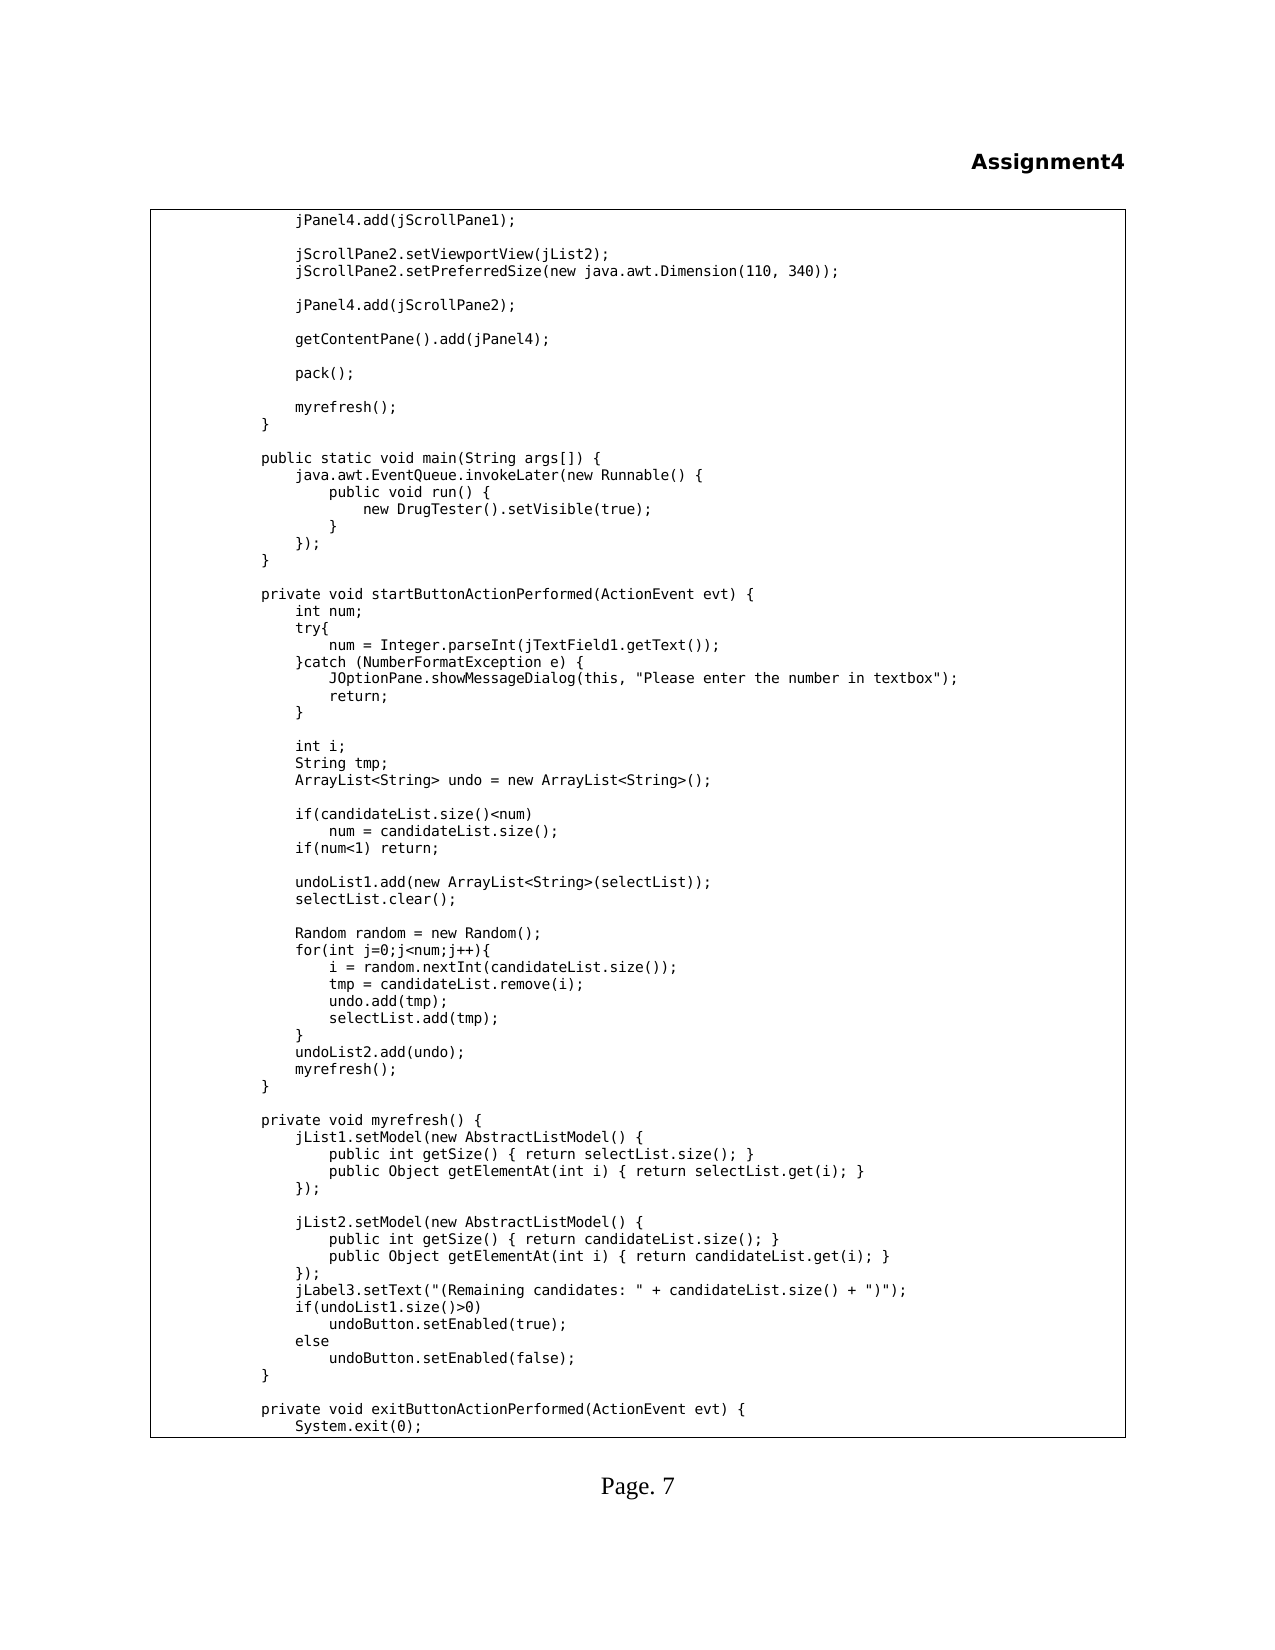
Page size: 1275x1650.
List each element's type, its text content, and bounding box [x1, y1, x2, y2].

text jPanel4.add(jScrollPane1); [151, 210, 1125, 229]
text public int getSize() { return selectList.size(); } [151, 1143, 1125, 1160]
text }); [151, 1177, 1125, 1197]
text num = Integer.parseInt(jTextField1.getText()); [151, 633, 1125, 650]
text if(candidateList.size()<num) [151, 803, 1125, 820]
text private void myrefresh() { [151, 1109, 1125, 1126]
text public int getSize() { return candidateList.size(); } [151, 1228, 1125, 1245]
text if(num<1) return; [151, 837, 1125, 857]
text String tmp; [151, 752, 1125, 769]
text private void startButtonActionPerformed(ActionEvent evt) { [151, 582, 1125, 599]
text Random random = new Random(); [151, 922, 1125, 939]
text }); [151, 532, 1125, 548]
text }); [151, 1262, 1125, 1279]
text myrefresh(); [151, 396, 1125, 413]
text selectList.clear(); [151, 888, 1125, 908]
text new DrugTester().setVisible(true); [151, 498, 1125, 514]
text selectList.add(tmp); [151, 1007, 1125, 1024]
text } [151, 413, 1125, 433]
text } [151, 548, 1125, 568]
text jScrollPane2.setViewportView(jList2); [151, 243, 1125, 260]
text tmp = candidateList.remove(i); [151, 973, 1125, 990]
text jPanel4.add(jScrollPane2); [151, 294, 1125, 314]
text for(int j=0;j<num;j++){ [151, 939, 1125, 956]
text undoList2.add(undo); [151, 1041, 1125, 1058]
text pack(); [151, 362, 1125, 382]
text } [151, 1024, 1125, 1041]
text num = candidateList.size(); [151, 820, 1125, 837]
text }catch (NumberFormatException e) { [151, 650, 1125, 667]
text if(undoList1.size()>0) [151, 1296, 1125, 1313]
text } [151, 1363, 1125, 1383]
text java.awt.EventQueue.invokeLater(new Runnable() { [151, 464, 1125, 481]
text public Object getElementAt(int i) { return candidateList.get(i); } [151, 1245, 1125, 1262]
text } [151, 514, 1125, 532]
text try{ [151, 616, 1125, 633]
text private void exitButtonActionPerformed(ActionEvent evt) { [151, 1397, 1125, 1414]
text } [151, 1075, 1125, 1095]
text public Object getElementAt(int i) { return selectList.get(i); } [151, 1160, 1125, 1177]
text undoList1.add(new ArrayList<String>(selectList)); [151, 871, 1125, 888]
text getContentPane().add(jPanel4); [151, 328, 1125, 348]
text int i; [151, 735, 1125, 752]
text undoButton.setEnabled(false); [151, 1347, 1125, 1363]
text jScrollPane2.setPreferredSize(new java.awt.Dimension(110, 340)); [151, 260, 1125, 280]
text jList2.setModel(new AbstractListModel() { [151, 1211, 1125, 1228]
text public void run() { [151, 481, 1125, 498]
text ArrayList<String> undo = new ArrayList<String>(); [151, 769, 1125, 789]
text jList1.setModel(new AbstractListModel() { [151, 1126, 1125, 1143]
text undoButton.setEnabled(true); [151, 1313, 1125, 1329]
text return; [151, 684, 1125, 701]
text myrefresh(); [151, 1058, 1125, 1075]
text } [151, 701, 1125, 721]
text JOptionPane.showMessageDialog(this, "Please enter the number in textbox"); [151, 667, 1125, 684]
text undo.add(tmp); [151, 990, 1125, 1007]
text i = random.nextInt(candidateList.size()); [151, 956, 1125, 973]
text jLabel3.setText("(Remaining candidates: " + candidateList.size() + ")"); [151, 1279, 1125, 1296]
text System.exit(0); [151, 1414, 1125, 1437]
text else [151, 1329, 1125, 1347]
text public static void main(String args[]) { [151, 447, 1125, 464]
text int num; [151, 599, 1125, 616]
